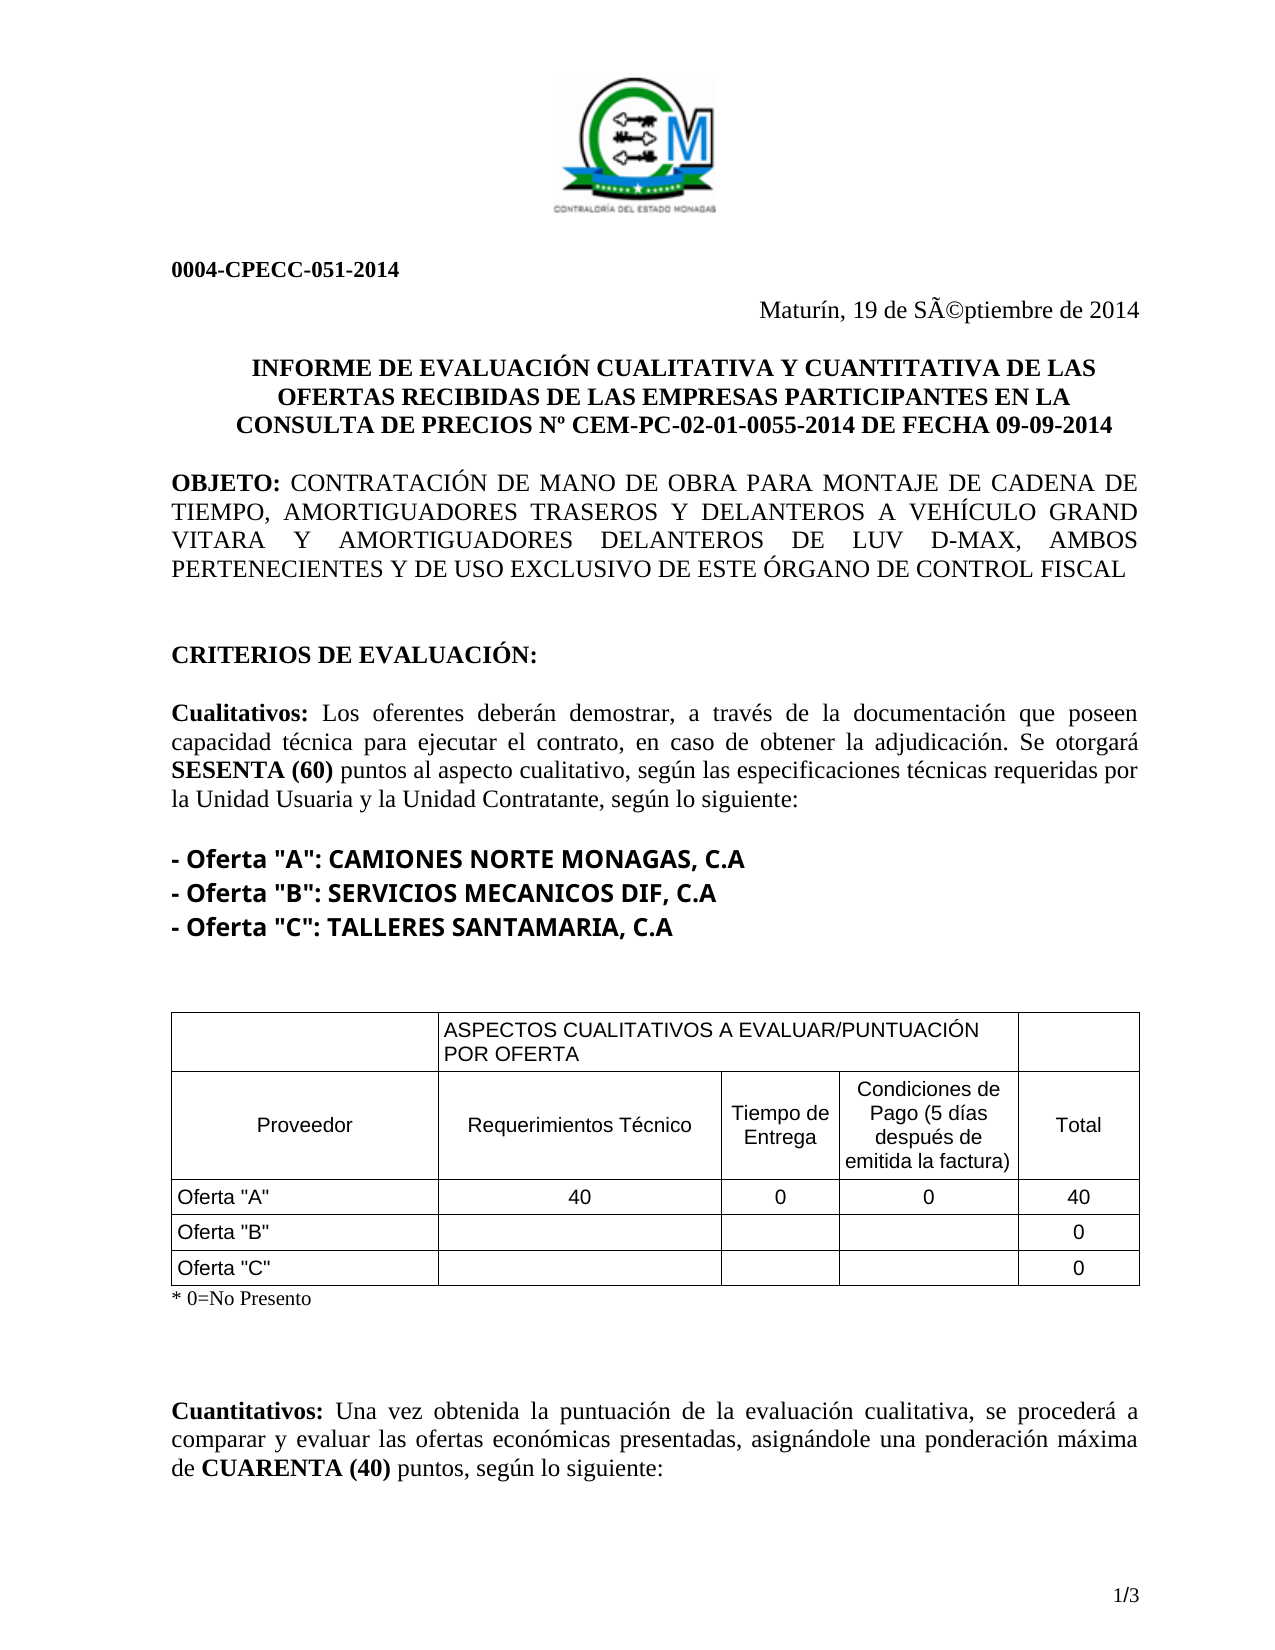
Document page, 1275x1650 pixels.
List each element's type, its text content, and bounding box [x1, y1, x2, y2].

table_cell 0 [1019, 1251, 1139, 1285]
table_header ASPECTOS CUALITATIVOS A EVALUAR/PUNTUACIÓN POR OFERTA [439, 1013, 1018, 1071]
table_cell 0 [1019, 1215, 1139, 1250]
text INFORME DE EVALUACIÓN CUALITATIVA Y CUANTITATIVA DE LAS OFERTAS RECIBIDAS DE LAS EMPRESAS PARTICIPANTES EN LA CONSULTA DE PRECIOS Nº CEM-PC-02-01-0055-2014 DE FECHA 09-09-2014 [209, 353, 1139, 439]
table_cell Total [1019, 1072, 1139, 1179]
table_cell [439, 1215, 721, 1250]
table_cell 0 [840, 1180, 1018, 1214]
table_cell Condiciones de Pago (5 días después de emitida la factura) [840, 1072, 1018, 1179]
table_cell [722, 1251, 839, 1285]
table_header [172, 1013, 438, 1071]
table_cell 40 [1019, 1180, 1139, 1214]
table_cell Oferta "B" [172, 1215, 438, 1250]
table_cell 40 [439, 1180, 721, 1214]
table_cell Tiempo de Entrega [722, 1072, 839, 1179]
table_cell 0 [722, 1180, 839, 1214]
text - Oferta "A": CAMIONES NORTE MONAGAS, C.A - Oferta "B": SERVICIOS MECANICOS DIF, C.A - Oferta "C": TALLERES SANTAMARIA, C.A [171, 842, 1139, 978]
text OBJETO: CONTRATACIÓN DE MANO DE OBRA PARA MONTAJE DE CADENA DE TIEMPO, AMORTIGUADORES TRASEROS Y DELANTEROS A VEHÍCULO GRAND VITARA Y AMORTIGUADORES DELANTEROS DE LUV D-MAX, AMBOS PERTENECIENTES Y DE USO EXCLUSIVO DE ESTE ÓRGANO DE CONTROL FISCAL [171, 468, 1139, 583]
text * 0=No Presento [171, 1286, 1139, 1309]
table_cell Proveedor [172, 1072, 438, 1179]
table_cell Requerimientos Técnico [439, 1072, 721, 1179]
table_cell [439, 1251, 721, 1285]
text CRITERIOS DE EVALUACIÓN: [171, 640, 1139, 669]
text Maturín, 19 de SÃ©ptiembre de 2014 [171, 295, 1139, 324]
text Cuantitativos: Una vez obtenida la puntuación de la evaluación cualitativa, se procederá a comparar y evaluar las ofertas económicas presentadas, asignándole una ponderación máxima de CUARENTA (40) puntos, según lo siguiente: [171, 1396, 1139, 1482]
table_cell [840, 1215, 1018, 1250]
text 0004-CPECC-051-2014 [171, 257, 1139, 283]
table_cell [722, 1215, 839, 1250]
table_header [1019, 1013, 1139, 1071]
table_cell Oferta "C" [172, 1251, 438, 1285]
table_cell Oferta "A" [172, 1180, 438, 1214]
text Cualitativos: Los oferentes deberán demostrar, a través de la documentación que poseen capacidad técnica para ejecutar el contrato, en caso de obtener la adjudicación. Se otorgará SESENTA (60) puntos al aspecto cualitativo, según las especificaciones técnicas requeridas por la Unidad Usuaria y la Unidad Contratante, según lo siguiente: [171, 698, 1139, 813]
picture [551, 75, 719, 216]
table_cell [840, 1251, 1018, 1285]
